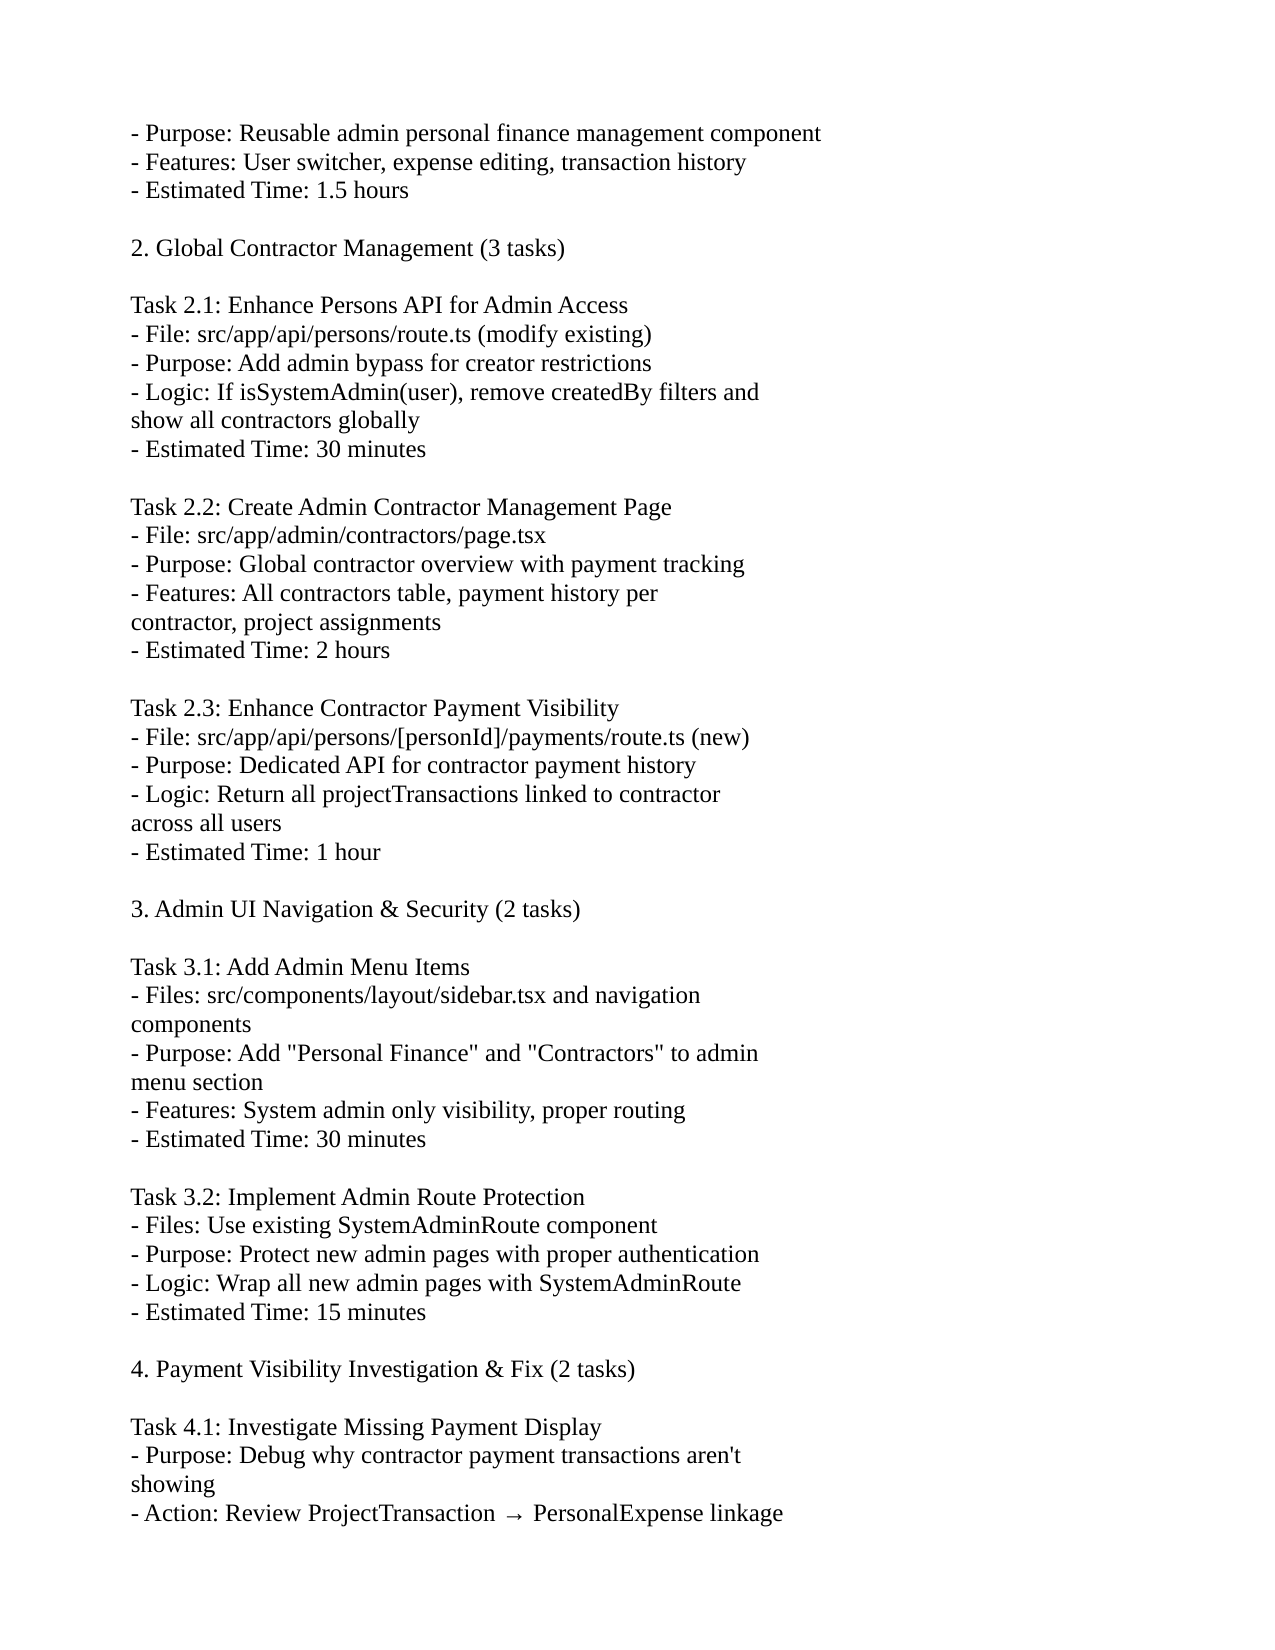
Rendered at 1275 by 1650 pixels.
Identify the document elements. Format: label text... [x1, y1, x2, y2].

text - Logic: Return all projectTransactions linked to contractor [118, 779, 1157, 808]
text showing [118, 1469, 1157, 1498]
text - Estimated Time: 15 minutes [118, 1297, 1157, 1326]
text 3. Admin UI Navigation & Security (2 tasks) [118, 894, 1157, 923]
text - Purpose: Reusable admin personal finance management component [118, 118, 1157, 147]
text Task 2.1: Enhance Persons API for Admin Access [118, 291, 1157, 319]
text show all contractors globally [118, 406, 1157, 434]
text - Purpose: Add "Personal Finance" and "Contractors" to admin [118, 1038, 1157, 1067]
text contractor, project assignments [118, 607, 1157, 636]
text Task 3.1: Add Admin Menu Items [118, 952, 1157, 981]
text - Features: System admin only visibility, proper routing [118, 1096, 1157, 1124]
text - Action: Review ProjectTransaction → PersonalExpense linkage [118, 1498, 1157, 1527]
text across all users [118, 808, 1157, 837]
text - Logic: Wrap all new admin pages with SystemAdminRoute [118, 1268, 1157, 1297]
text components [118, 1009, 1157, 1038]
text - Purpose: Global contractor overview with payment tracking [118, 549, 1157, 578]
text Task 4.1: Investigate Missing Payment Display [118, 1412, 1157, 1441]
text 4. Payment Visibility Investigation & Fix (2 tasks) [118, 1354, 1157, 1383]
text - Purpose: Dedicated API for contractor payment history [118, 751, 1157, 779]
text - Estimated Time: 30 minutes [118, 1124, 1157, 1153]
text - Purpose: Protect new admin pages with proper authentication [118, 1239, 1157, 1268]
text - Files: src/components/layout/sidebar.tsx and navigation [118, 981, 1157, 1009]
text - Files: Use existing SystemAdminRoute component [118, 1211, 1157, 1239]
text - Estimated Time: 1 hour [118, 837, 1157, 866]
text - Estimated Time: 30 minutes [118, 434, 1157, 463]
text - Features: User switcher, expense editing, transaction history [118, 147, 1157, 176]
text - Estimated Time: 1.5 hours [118, 176, 1157, 204]
text 2. Global Contractor Management (3 tasks) [118, 233, 1157, 262]
text - Logic: If isSystemAdmin(user), remove createdBy filters and [118, 377, 1157, 406]
text Task 2.3: Enhance Contractor Payment Visibility [118, 693, 1157, 722]
text - File: src/app/admin/contractors/page.tsx [118, 521, 1157, 549]
text - Estimated Time: 2 hours [118, 636, 1157, 664]
text - File: src/app/api/persons/[personId]/payments/route.ts (new) [118, 722, 1157, 751]
text - File: src/app/api/persons/route.ts (modify existing) [118, 319, 1157, 348]
text - Purpose: Add admin bypass for creator restrictions [118, 348, 1157, 377]
text - Features: All contractors table, payment history per [118, 578, 1157, 607]
text Task 2.2: Create Admin Contractor Management Page [118, 492, 1157, 521]
text Task 3.2: Implement Admin Route Protection [118, 1182, 1157, 1211]
text - Purpose: Debug why contractor payment transactions aren't [118, 1441, 1157, 1469]
text menu section [118, 1067, 1157, 1096]
